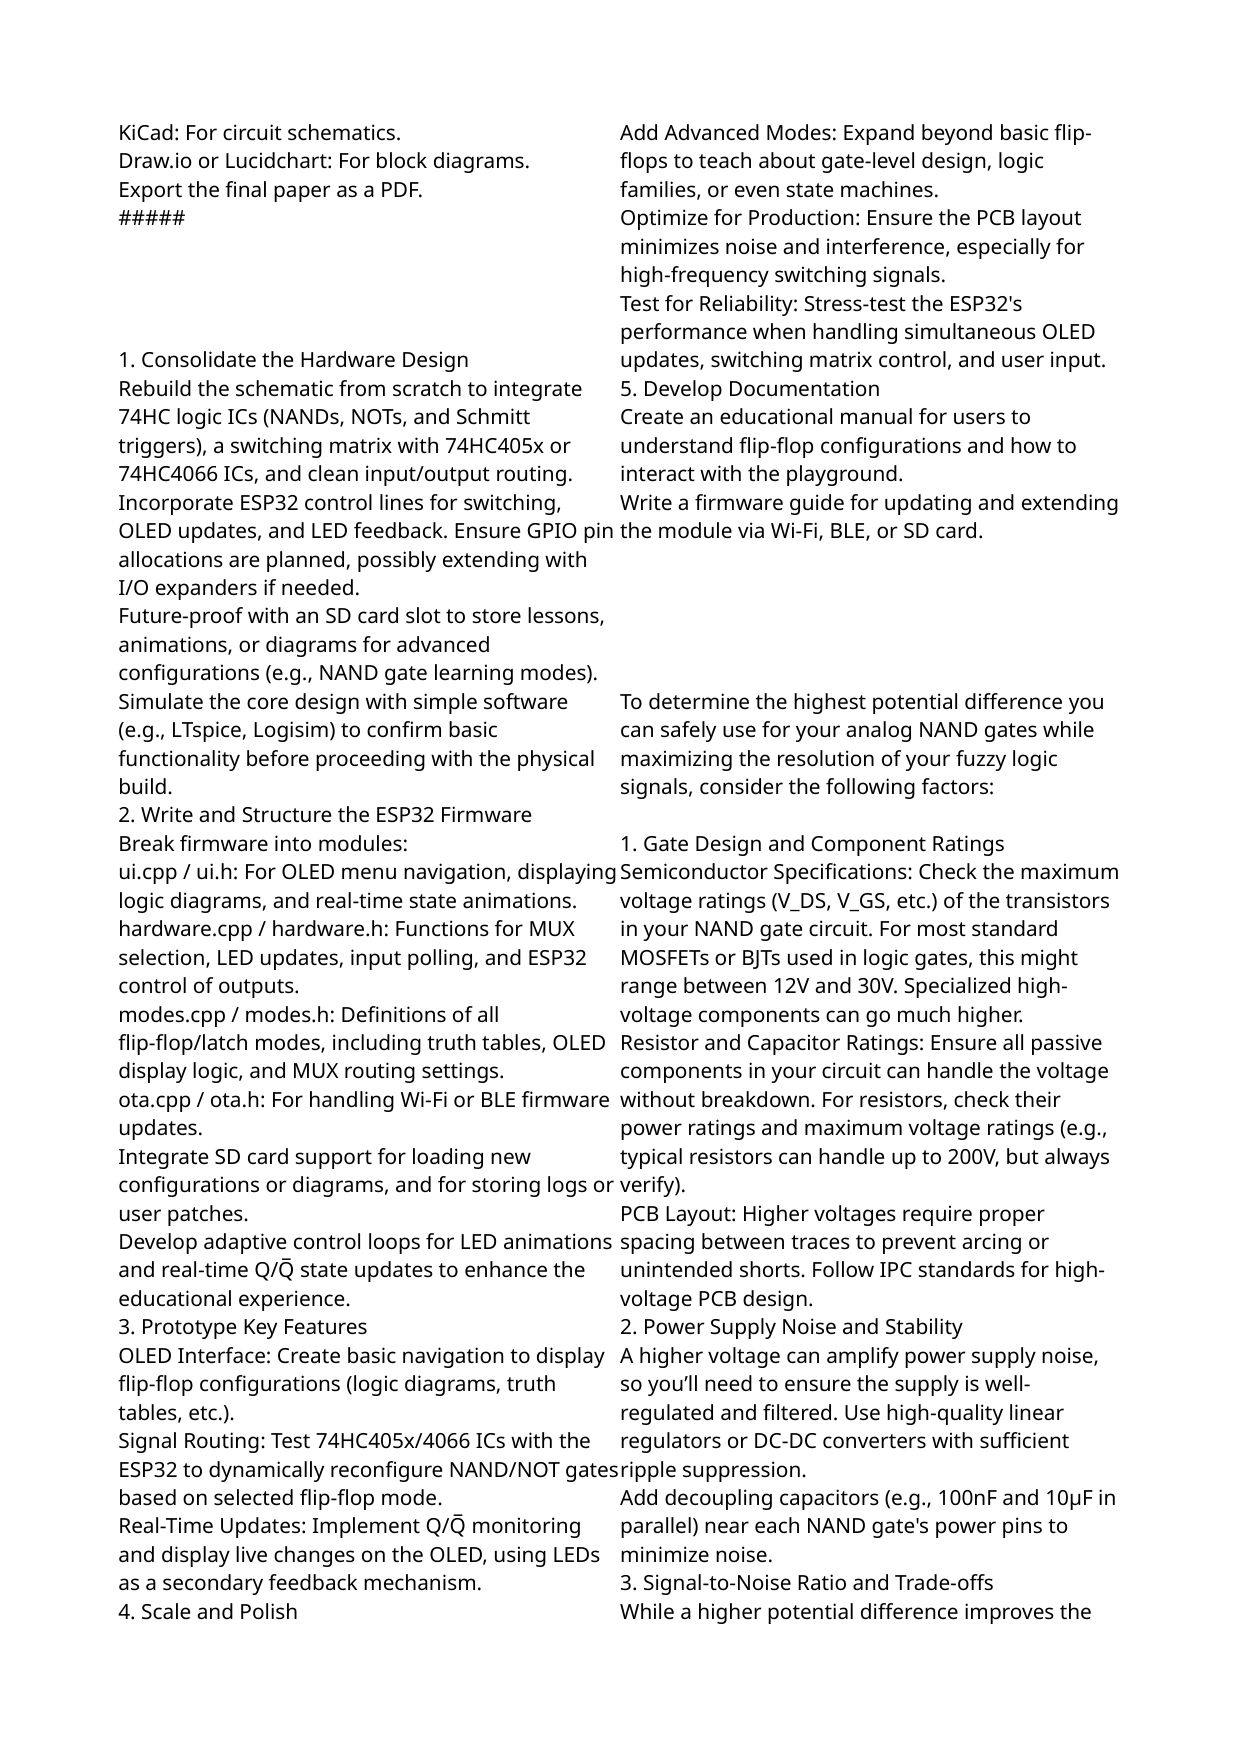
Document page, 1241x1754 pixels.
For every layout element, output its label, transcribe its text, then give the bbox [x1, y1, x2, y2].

text Test for Reliability: Stress-test the ESP32's performance when handling simultaneous OLED updates, switching matrix control, and user input. [620, 289, 1122, 374]
text Break firmware into modules: [118, 829, 620, 857]
text hardware.cpp / hardware.h: Functions for MUX selection, LED updates, input polling, and ESP32 control of outputs. [118, 914, 620, 1000]
text 3. Prototype Key Features [118, 1312, 620, 1341]
text Export the final paper as a PDF. [118, 175, 620, 203]
text Add Advanced Modes: Expand beyond basic flip-flops to teach about gate-level design, logic families, or even state machines. [620, 118, 1122, 203]
text Write a firmware guide for updating and extending the module via Wi-Fi, BLE, or SD card. [620, 488, 1122, 545]
text 3. Signal-to-Noise Ratio and Trade-offs [620, 1568, 1122, 1597]
text Resistor and Capacitor Ratings: Ensure all passive components in your circuit can handle the voltage without breakdown. For resistors, check their power ratings and maximum voltage ratings (e.g., typical resistors can handle up to 200V, but always verify). [620, 1028, 1122, 1199]
text To determine the highest potential difference you can safely use for your analog NAND gates while maximizing the resolution of your fuzzy logic signals, consider the following factors: [620, 687, 1122, 801]
text Optimize for Production: Ensure the PCB layout minimizes noise and interference, especially for high-frequency switching signals. [620, 203, 1122, 289]
text While a higher potential difference improves the [620, 1597, 1122, 1625]
text Add decoupling capacitors (e.g., 100nF and 10µF in parallel) near each NAND gate's power pins to minimize noise. [620, 1483, 1122, 1568]
text Create an educational manual for users to understand flip-flop configurations and how to interact with the playground. [620, 402, 1122, 488]
text 1. Consolidate the Hardware Design [118, 346, 620, 374]
text Incorporate ESP32 control lines for switching, OLED updates, and LED feedback. Ensure GPIO pin allocations are planned, possibly extending with I/O expanders if needed. [118, 488, 620, 602]
text ui.cpp / ui.h: For OLED menu navigation, displaying logic diagrams, and real-time state animations. [118, 857, 620, 914]
text Develop adaptive control loops for LED animations and real-time Q/Q̅ state updates to enhance the educational experience. [118, 1227, 620, 1312]
text KiCad: For circuit schematics. [118, 118, 620, 147]
text Simulate the core design with simple software (e.g., LTspice, Logisim) to confirm basic functionality before proceeding with the physical build. [118, 687, 620, 801]
text modes.cpp / modes.h: Definitions of all flip-flop/latch modes, including truth tables, OLED display logic, and MUX routing settings. [118, 1000, 620, 1085]
text ota.cpp / ota.h: For handling Wi-Fi or BLE firmware updates. [118, 1085, 620, 1142]
text Rebuild the schematic from scratch to integrate 74HC logic ICs (NANDs, NOTs, and Schmitt triggers), a switching matrix with 74HC405x or 74HC4066 ICs, and clean input/output routing. [118, 374, 620, 488]
text Draw.io or Lucidchart: For block diagrams. [118, 147, 620, 175]
text 2. Write and Structure the ESP32 Firmware [118, 801, 620, 829]
text Future-proof with an SD card slot to store lessons, animations, or diagrams for advanced configurations (e.g., NAND gate learning modes). [118, 602, 620, 687]
text OLED Interface: Create basic navigation to display flip-flop configurations (logic diagrams, truth tables, etc.). [118, 1341, 620, 1426]
text 4. Scale and Polish [118, 1597, 620, 1625]
text ##### [118, 203, 620, 232]
text PCB Layout: Higher voltages require proper spacing between traces to prevent arcing or unintended shorts. Follow IPC standards for high-voltage PCB design. [620, 1199, 1122, 1312]
text Semiconductor Specifications: Check the maximum voltage ratings (V_DS, V_GS, etc.) of the transistors in your NAND gate circuit. For most standard MOSFETs or BJTs used in logic gates, this might range between 12V and 30V. Specialized high-voltage components can go much higher. [620, 857, 1122, 1028]
text Real-Time Updates: Implement Q/Q̅ monitoring and display live changes on the OLED, using LEDs as a secondary feedback mechanism. [118, 1512, 620, 1597]
text A higher voltage can amplify power supply noise, so you’ll need to ensure the supply is well-regulated and filtered. Use high-quality linear regulators or DC-DC converters with sufficient ripple suppression. [620, 1341, 1122, 1483]
text 1. Gate Design and Component Ratings [620, 829, 1122, 857]
text Signal Routing: Test 74HC405x/4066 ICs with the ESP32 to dynamically reconfigure NAND/NOT gates based on selected flip-flop mode. [118, 1426, 620, 1512]
text Integrate SD card support for loading new configurations or diagrams, and for storing logs or user patches. [118, 1142, 620, 1227]
text 5. Develop Documentation [620, 374, 1122, 402]
text 2. Power Supply Noise and Stability [620, 1312, 1122, 1341]
